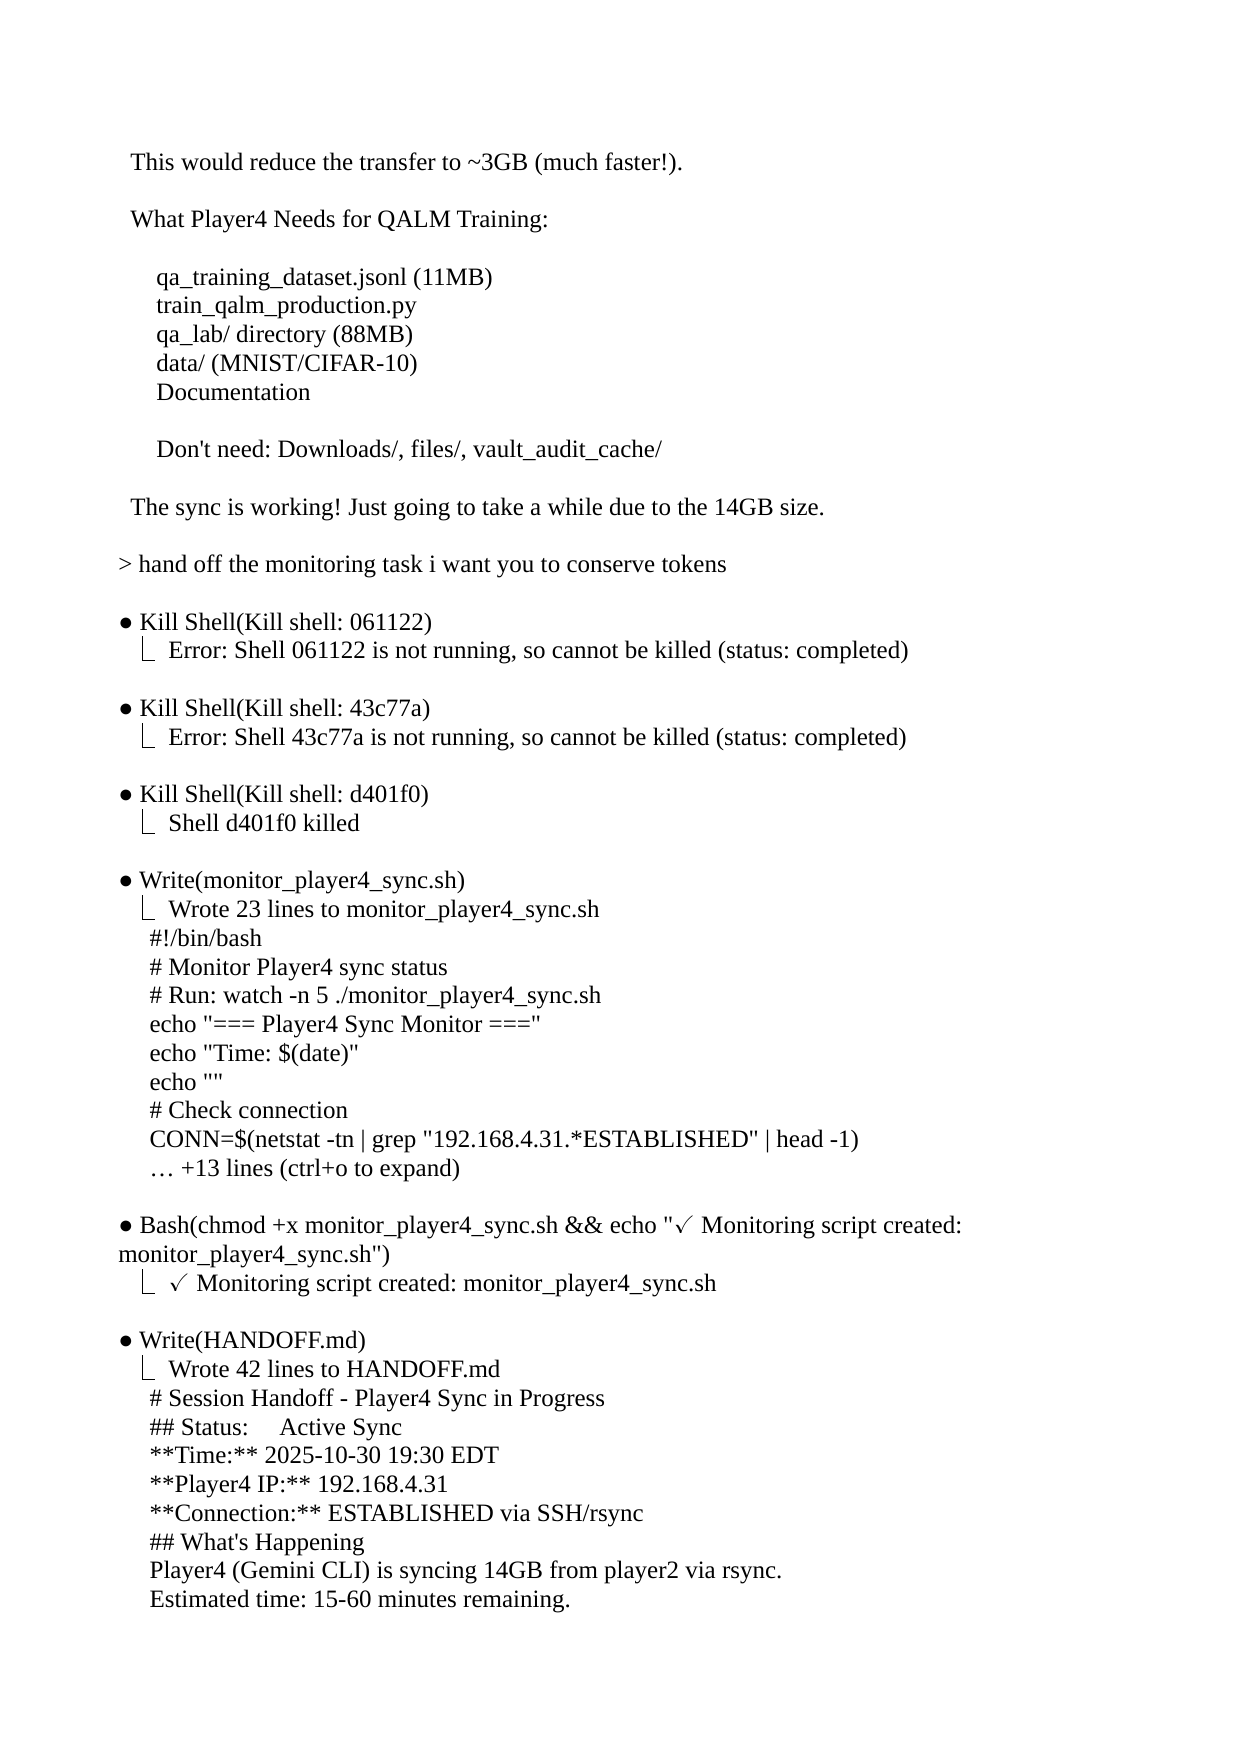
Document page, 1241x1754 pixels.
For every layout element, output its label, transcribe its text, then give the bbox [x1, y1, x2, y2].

text ● Write(monitor_player4_sync.sh) [118, 866, 1122, 894]
text The sync is working! Just going to take a while due to the 14GB size. 🚀 [118, 492, 1122, 521]
text ## Status: ✅ Active Sync [118, 1412, 1122, 1441]
text echo "" [118, 1067, 1122, 1096]
text # Monitor Player4 sync status [118, 952, 1122, 981]
text ● Kill Shell(Kill shell: 061122) [118, 607, 1122, 636]
text … +13 lines (ctrl+o to expand) [118, 1153, 1122, 1182]
text **Player4 IP:** 192.168.4.31 [118, 1469, 1122, 1498]
text ● Write(HANDOFF.md) [118, 1326, 1122, 1354]
text ⎿ ✓ Monitoring script created: monitor_player4_sync.sh [118, 1268, 1122, 1297]
text Player4 (Gemini CLI) is syncing 14GB from player2 via rsync. [118, 1556, 1122, 1584]
text ● Bash(chmod +x monitor_player4_sync.sh && echo "✓ Monitoring script created: monitor_player4_sync.sh") [118, 1211, 1122, 1268]
text ✅ train_qalm_production.py [118, 291, 1122, 319]
text **Connection:** ESTABLISHED via SSH/rsync [118, 1498, 1122, 1527]
text ⎿ Wrote 42 lines to HANDOFF.md [118, 1354, 1122, 1383]
text ⎿ Error: Shell 061122 is not running, so cannot be killed (status: completed) [118, 636, 1122, 664]
text ● Kill Shell(Kill shell: d401f0) [118, 779, 1122, 808]
text ✅ qa_training_dataset.jsonl (11MB) [118, 262, 1122, 291]
text ❌ Don't need: Downloads/, files/, vault_audit_cache/ [118, 434, 1122, 463]
text # Check connection [118, 1096, 1122, 1124]
text ⎿ Error: Shell 43c77a is not running, so cannot be killed (status: completed) [118, 722, 1122, 751]
text echo "=== Player4 Sync Monitor ===" [118, 1009, 1122, 1038]
text This would reduce the transfer to ~3GB (much faster!). [118, 147, 1122, 176]
text # Run: watch -n 5 ./monitor_player4_sync.sh [118, 981, 1122, 1009]
text Estimated time: 15-60 minutes remaining. [118, 1584, 1122, 1613]
text #!/bin/bash [118, 923, 1122, 952]
text ⎿ Shell d401f0 killed [118, 808, 1122, 837]
text ● Kill Shell(Kill shell: 43c77a) [118, 693, 1122, 722]
text > hand off the monitoring task i want you to conserve tokens [118, 549, 1122, 578]
text CONN=$(netstat -tn | grep "192.168.4.31.*ESTABLISHED" | head -1) [118, 1124, 1122, 1153]
text ✅ Documentation [118, 377, 1122, 406]
text ✅ qa_lab/ directory (88MB) [118, 319, 1122, 348]
text echo "Time: $(date)" [118, 1038, 1122, 1067]
text ✅ data/ (MNIST/CIFAR-10) [118, 348, 1122, 377]
text What Player4 Needs for QALM Training: [118, 204, 1122, 233]
text **Time:** 2025-10-30 19:30 EDT [118, 1441, 1122, 1469]
text ⎿ Wrote 23 lines to monitor_player4_sync.sh [118, 894, 1122, 923]
text # Session Handoff - Player4 Sync in Progress [118, 1383, 1122, 1412]
text ## What's Happening [118, 1527, 1122, 1556]
